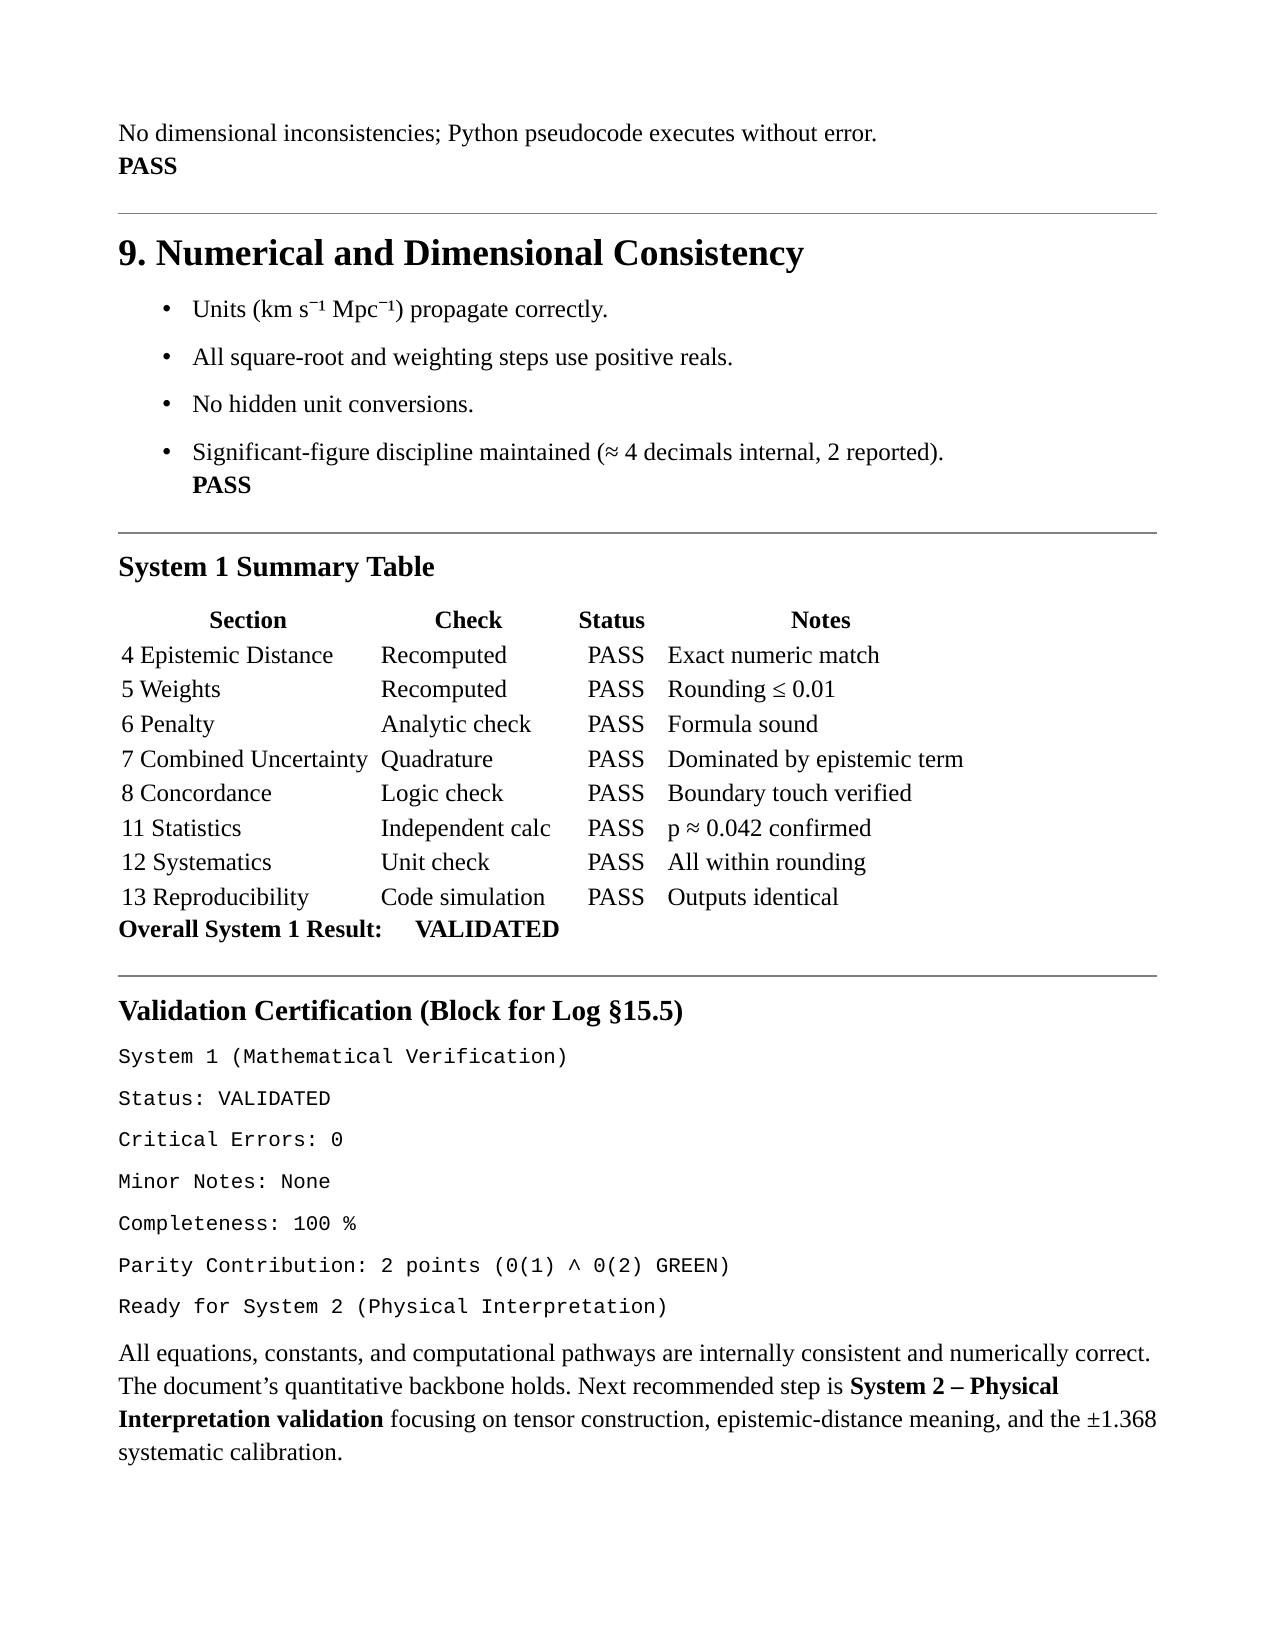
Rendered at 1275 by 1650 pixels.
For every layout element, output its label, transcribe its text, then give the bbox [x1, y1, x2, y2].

table_cell Boundary touch verified [665, 775, 977, 810]
text Ready for System 2 (Physical Interpretation) [118, 1296, 1157, 1320]
table_cell Logic check [378, 775, 559, 810]
text System 1 (Mathematical Verification) [118, 1046, 1157, 1069]
table_cell Rounding ≤ 0.01 [665, 672, 977, 706]
table_cell Outputs identical [665, 879, 977, 914]
table_cell ✅ PASS [559, 845, 664, 879]
text All equations, constants, and computational pathways are internally consistent and numerically correct. The document’s quantitative backbone holds. Next recommended step is System 2 – Physical Interpretation validation focusing on tensor construction, epistemic-distance meaning, and the ±1.368 systematic calibration. [118, 1338, 1157, 1466]
table_cell Independent calc [378, 810, 559, 844]
table_cell Exact numeric match [665, 637, 977, 672]
table_cell 5 Weights [118, 672, 378, 706]
table_cell Formula sound [665, 706, 977, 741]
table_cell ✅ PASS [559, 775, 664, 810]
table_header Status [559, 603, 664, 637]
list No hidden unit conversions. [162, 389, 1157, 418]
table_cell 4 Epistemic Distance [118, 637, 378, 672]
list All square-root and weighting steps use positive reals. [162, 342, 1157, 371]
table_cell ✅ PASS [559, 810, 664, 844]
table_cell Dominated by epistemic term [665, 741, 977, 775]
table_cell 13 Reproducibility [118, 879, 378, 914]
table_cell 11 Statistics [118, 810, 378, 844]
table_cell ✅ PASS [559, 741, 664, 775]
table_cell 8 Concordance [118, 775, 378, 810]
list Units (km s⁻¹ Mpc⁻¹) propagate correctly. [162, 294, 1157, 323]
text Overall System 1 Result: ✅ VALIDATED [118, 914, 1157, 942]
table_cell All within rounding [665, 845, 977, 879]
table_cell Unit check [378, 845, 559, 879]
text No dimensional inconsistencies; Python pseudocode executes without error. PASS [118, 118, 1157, 180]
text Status: VALIDATED [118, 1088, 1157, 1111]
table_cell Recomputed [378, 637, 559, 672]
table_cell ✅ PASS [559, 879, 664, 914]
table_cell Quadrature [378, 741, 559, 775]
table_cell ✅ PASS [559, 706, 664, 741]
text Completeness: 100 % [118, 1213, 1157, 1237]
table_cell 12 Systematics [118, 845, 378, 879]
table_cell Recomputed [378, 672, 559, 706]
table_cell ✅ PASS [559, 637, 664, 672]
text Critical Errors: 0 [118, 1129, 1157, 1153]
text Parity Contribution: 2 points (0(1) ∧ 0(2) GREEN) [118, 1255, 1157, 1278]
table_cell Analytic check [378, 706, 559, 741]
table_header Notes [665, 603, 977, 637]
table_cell 6 Penalty [118, 706, 378, 741]
subtitle System 1 Summary Table [118, 549, 1157, 583]
table_cell 7 Combined Uncertainty [118, 741, 378, 775]
list Significant-figure discipline maintained (≈ 4 decimals internal, 2 reported). PASS [162, 437, 1157, 499]
subtitle 9. Numerical and Dimensional Consistency [118, 230, 1157, 273]
text Minor Notes: None [118, 1171, 1157, 1195]
table_cell ✅ PASS [559, 672, 664, 706]
table_header Section [118, 603, 378, 637]
table_cell p ≈ 0.042 confirmed [665, 810, 977, 844]
subtitle Validation Certification (Block for Log §15.5) [118, 993, 1157, 1026]
table_cell Code simulation [378, 879, 559, 914]
table_header Check [378, 603, 559, 637]
